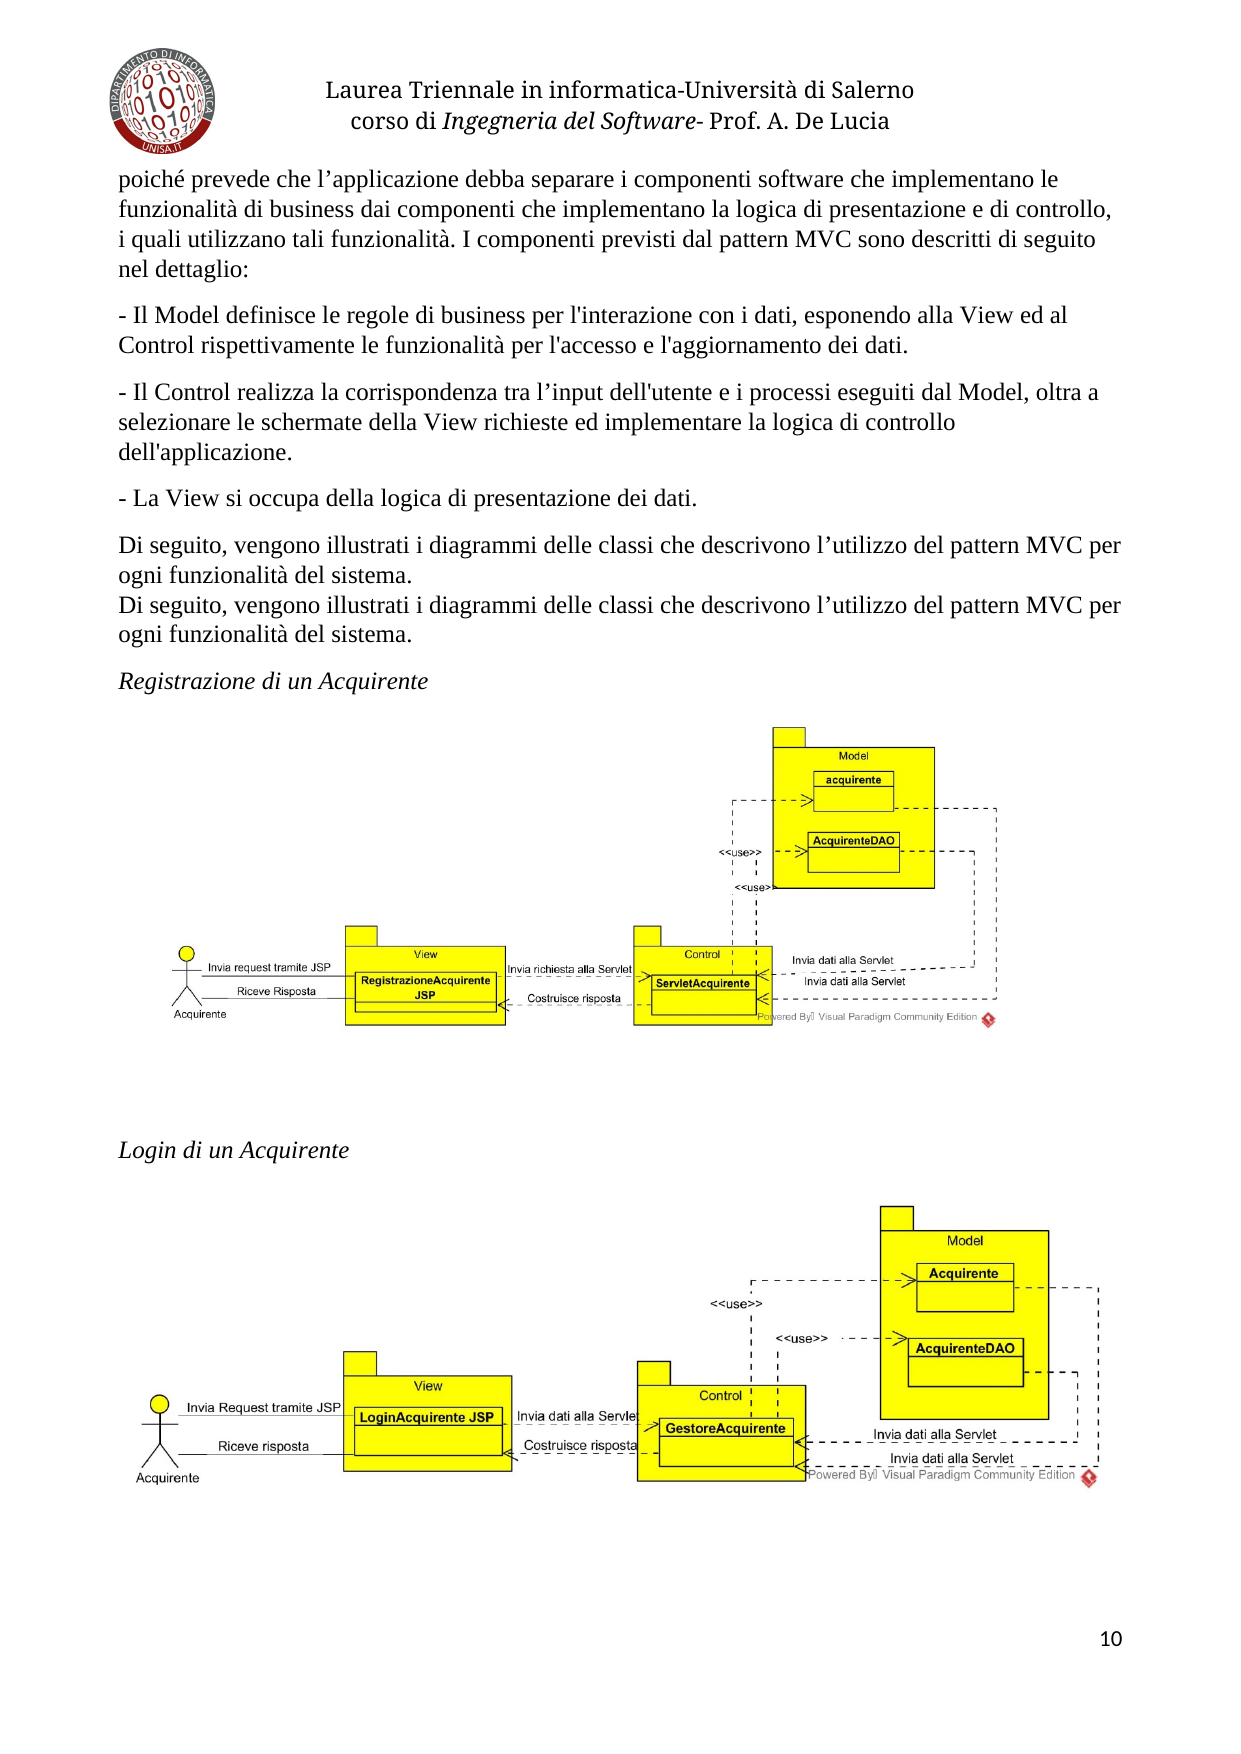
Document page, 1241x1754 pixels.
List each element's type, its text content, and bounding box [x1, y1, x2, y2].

text Registrazione di un Acquirente [118, 666, 1122, 695]
text - Il Control realizza la corrispondenza tra l’input dell'utente e i processi eseguiti dal Model, oltra a selezionare le schermate della View richieste ed implementare la logica di controllo dell'applicazione. [118, 377, 1122, 466]
text poiché prevede che l’applicazione debba separare i componenti software che implementano le funzionalità di business dai componenti che implementano la logica di presentazione e di controllo, i quali utilizzano tali funzionalità. I componenti previsti dal pattern MVC sono descritti di seguito nel dettaglio: [118, 164, 1122, 283]
text - La View si occupa della logica di presentazione dei dati. [118, 483, 1122, 512]
text - Il Model definisce le regole di business per l'interazione con i dati, esponendo alla View ed al Control rispettivamente le funzionalità per l'accesso e l'aggiornamento dei dati. [118, 301, 1122, 359]
text Di seguito, vengono illustrati i diagrammi delle classi che descrivono l’utilizzo del pattern MVC per ogni funzionalità del sistema. Di seguito, vengono illustrati i diagrammi delle classi che descrivono l’utilizzo del pattern MVC per ogni funzionalità del sistema. [118, 530, 1122, 648]
text Login di un Acquirente [118, 1136, 1122, 1164]
